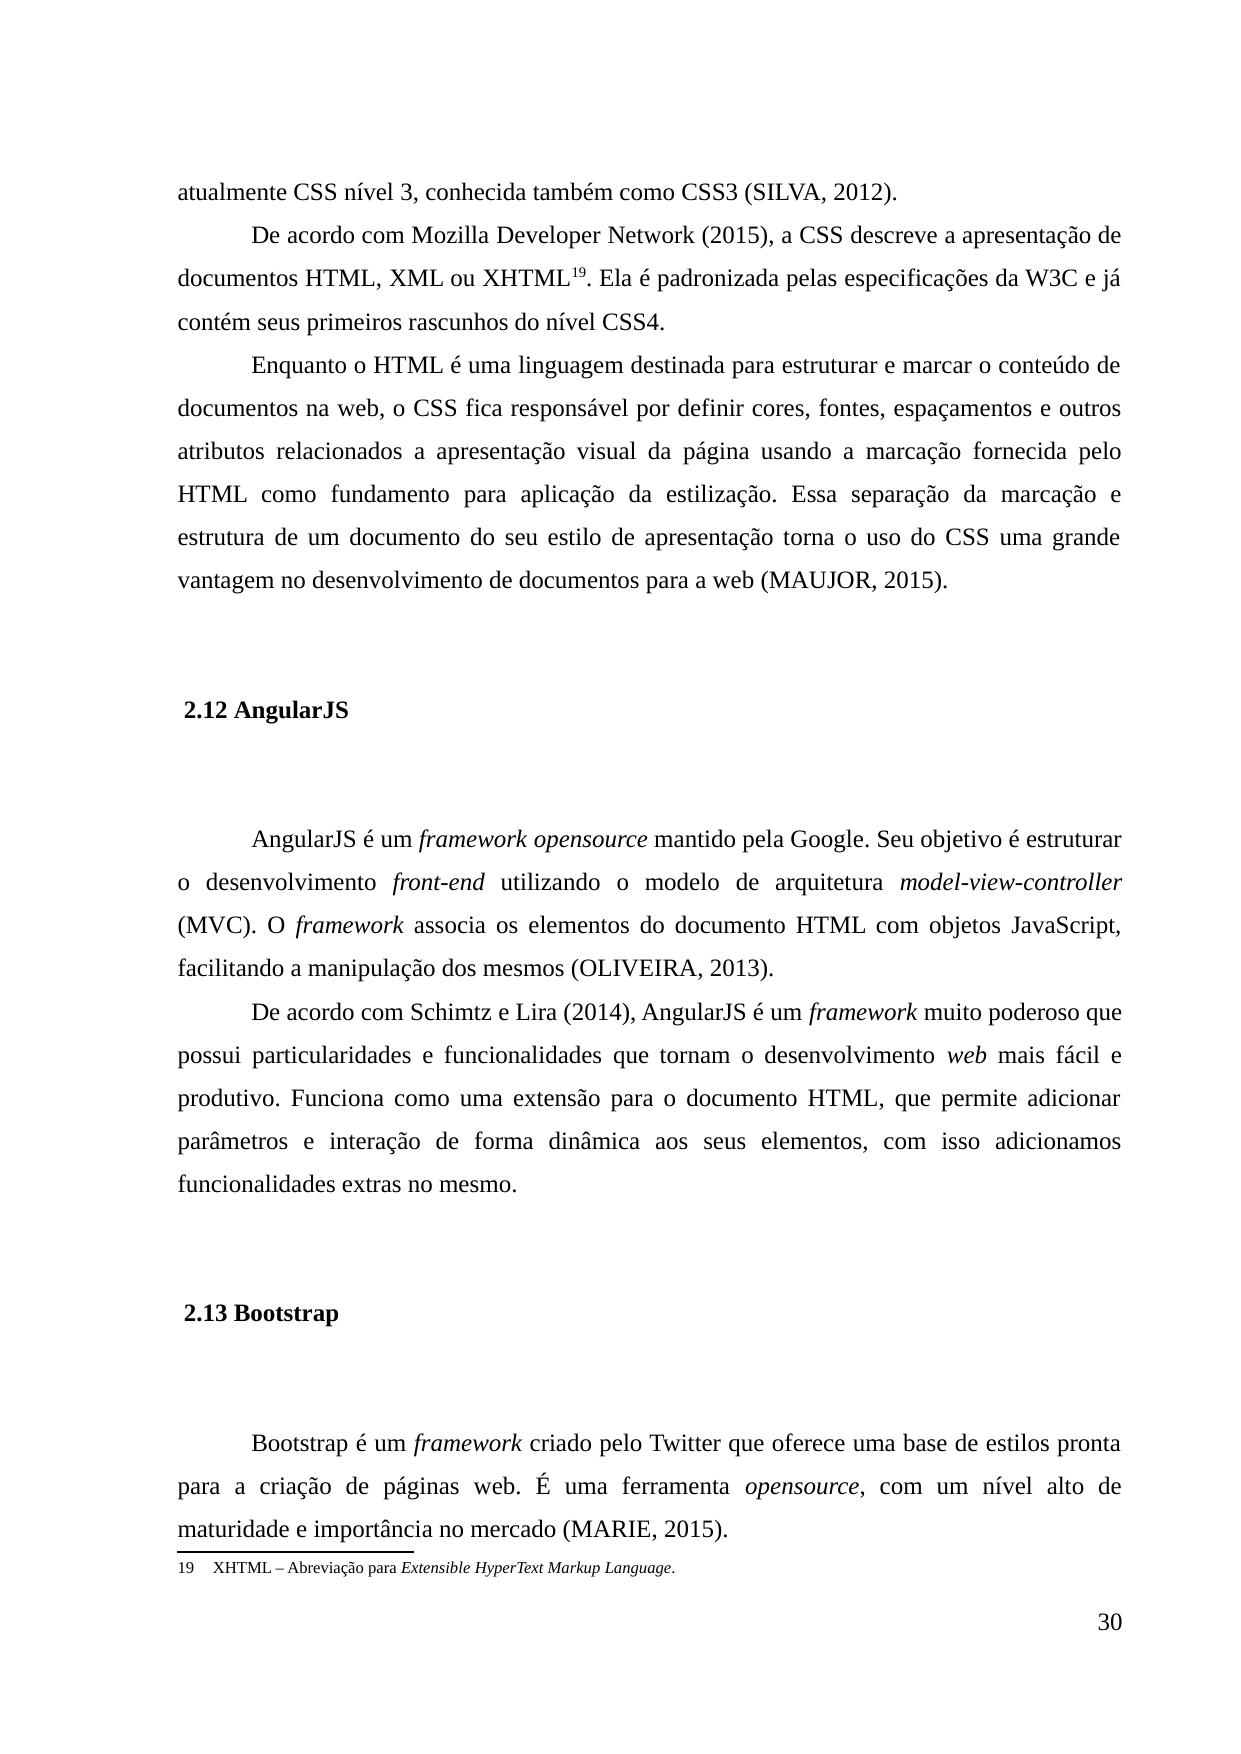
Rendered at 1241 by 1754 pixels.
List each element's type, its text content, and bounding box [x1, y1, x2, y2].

text Bootstrap é um framework criado pelo Twitter que oferece uma base de estilos pronta para a criação de páginas web. É uma ferramenta opensource, com um nível alto de maturidade e importância no mercado (MARIE, 2015). [177, 1428, 1122, 1543]
text atualmente CSS nível 3, conhecida também como CSS3 (SILVA, 2012). [177, 177, 1122, 206]
subtitle Bootstrap [177, 1298, 1122, 1327]
text Enquanto o HTML é uma linguagem destinada para estruturar e marcar o conteúdo de documentos na web, o CSS fica responsável por definir cores, fontes, espaçamentos e outros atributos relacionados a apresentação visual da página usando a marcação fornecida pelo HTML como fundamento para aplicação da estilização. Essa separação da marcação e estrutura de um documento do seu estilo de apresentação torna o uso do CSS uma grande vantagem no desenvolvimento de documentos para a web (MAUJOR, 2015). [177, 350, 1122, 594]
text De acordo com Schimtz e Lira (2014), AngularJS é um framework muito poderoso que possui particularidades e funcionalidades que tornam o desenvolvimento web mais fácil e produtivo. Funciona como uma extensão para o documento HTML, que permite adicionar parâmetros e interação de forma dinâmica aos seus elementos, com isso adicionamos funcionalidades extras no mesmo. [177, 997, 1122, 1198]
subtitle AngularJS [177, 695, 1122, 723]
text XHTML – Abreviação para Extensible HyperText Markup Language. [177, 1558, 1122, 1577]
text AngularJS é um framework opensource mantido pela Google. Seu objetivo é estruturar o desenvolvimento front-end utilizando o modelo de arquitetura model-view-controller (MVC). O framework associa os elementos do documento HTML com objetos JavaScript, facilitando a manipulação dos mesmos (OLIVEIRA, 2013). [177, 824, 1122, 982]
text De acordo com Mozilla Developer Network (2015), a CSS descreve a apresentação de documentos HTML, XML ou XHTML. Ela é padronizada pelas especificações da W3C e já contém seus primeiros rascunhos do nível CSS4. [177, 220, 1122, 335]
